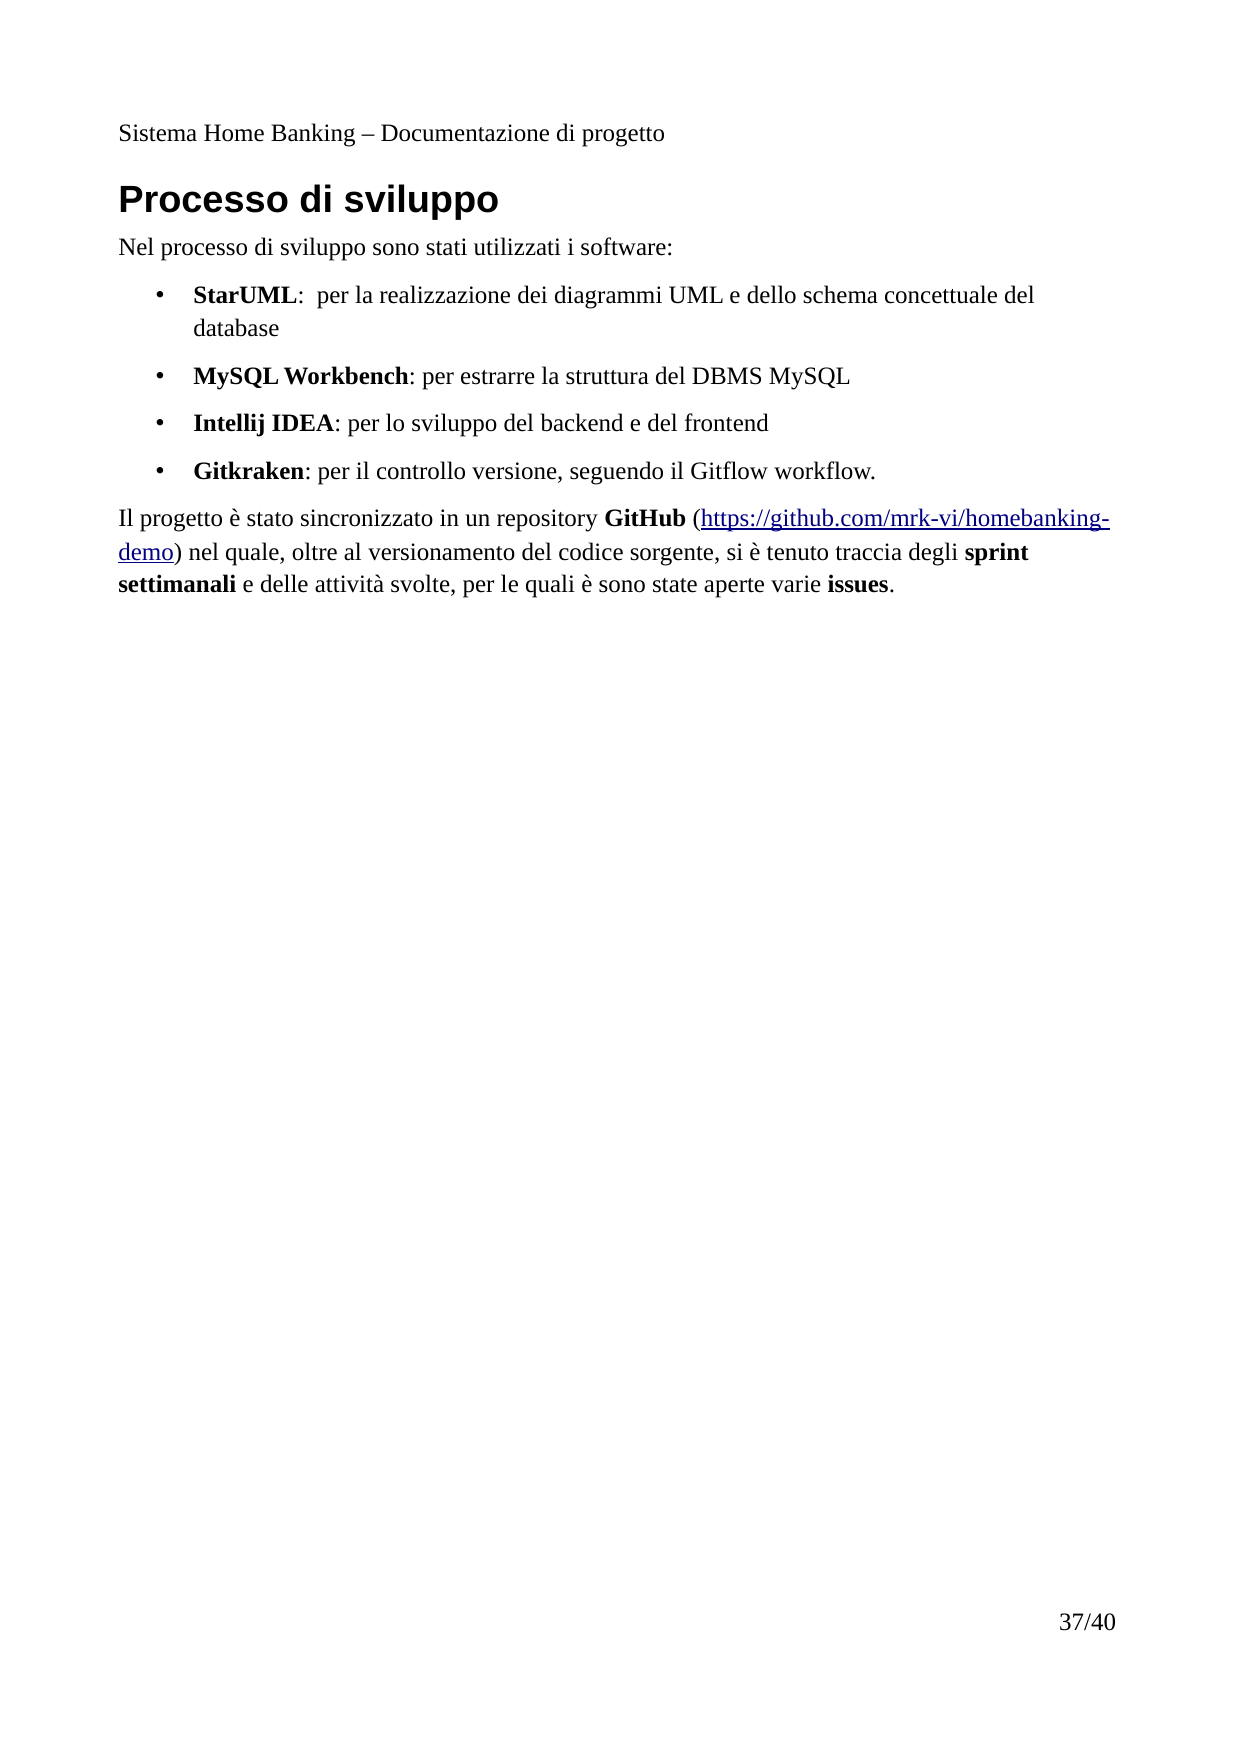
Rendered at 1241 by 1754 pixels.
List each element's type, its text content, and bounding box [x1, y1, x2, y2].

list Gitkraken: per il controllo versione, seguendo il Gitflow workflow. [156, 456, 1123, 485]
list Intellij IDEA: per lo sviluppo del backend e del frontend [156, 408, 1123, 437]
text Il progetto è stato sincronizzato in un repository GitHub (https://github.com/mrk-vi/homebanking-demo) nel quale, oltre al versionamento del codice sorgente, si è tenuto traccia degli sprint settimanali e delle attività svolte, per le quali è sono state aperte varie issues. [118, 503, 1123, 598]
list StarUML: per la realizzazione dei diagrammi UML e dello schema concettuale del database [156, 280, 1123, 342]
text Nel processo di sviluppo sono stati utilizzati i software: [118, 232, 1123, 261]
list MySQL Workbench: per estrarre la struttura del DBMS MySQL [156, 361, 1123, 389]
subtitle Processo di sviluppo [118, 176, 1123, 220]
